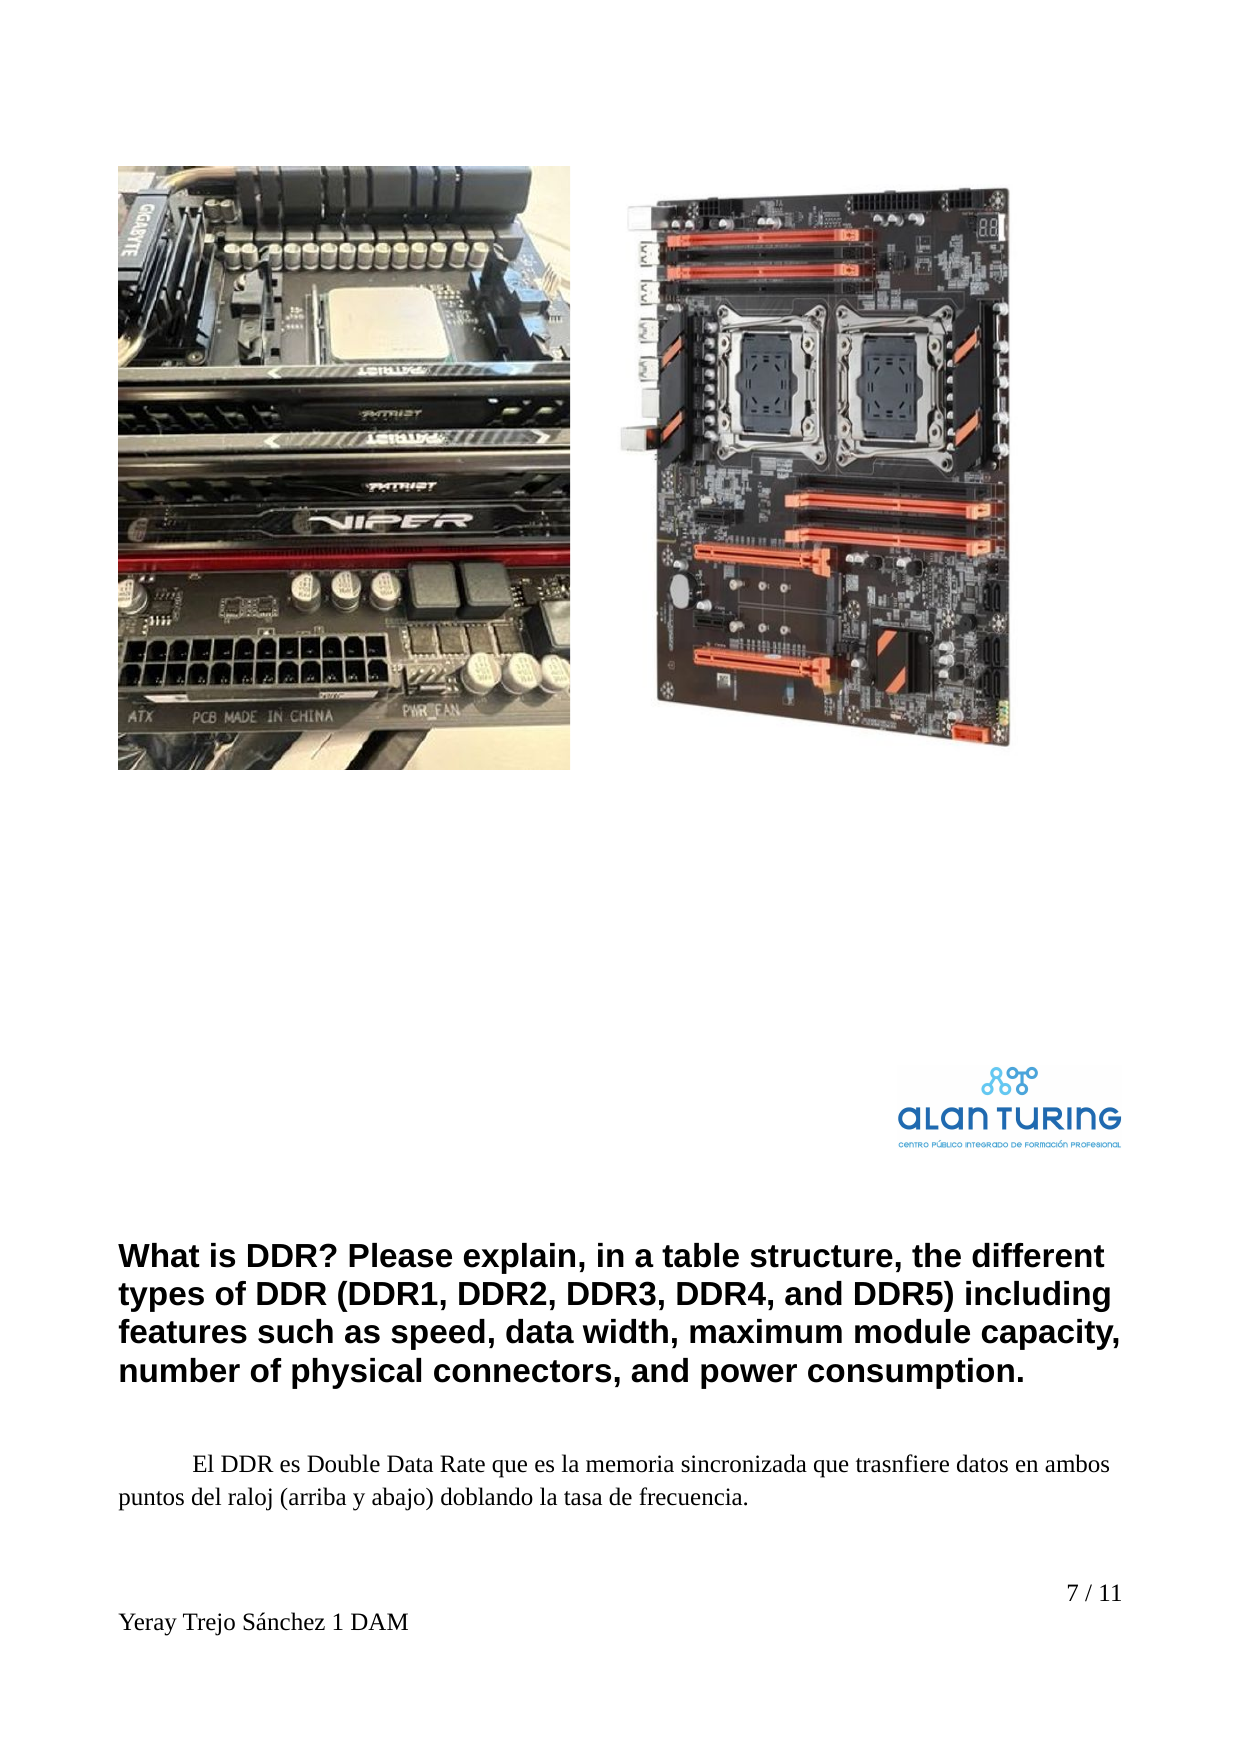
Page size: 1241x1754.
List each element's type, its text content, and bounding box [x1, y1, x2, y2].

picture [118, 166, 571, 770]
text El DDR es Double Data Rate que es la memoria sincronizada que trasnfiere datos en ambos puntos del raloj (arriba y abajo) doblando la tasa de frecuencia. [118, 1449, 1122, 1511]
picture [576, 165, 1097, 770]
picture [896, 1065, 1123, 1149]
subtitle What is DDR? Please explain, in a table structure, the different types of DDR (DDR1, DDR2, DDR3, DDR4, and DDR5) including features such as speed, data width, maximum module capacity, number of physical connectors, and power consumption. [118, 1236, 1122, 1389]
